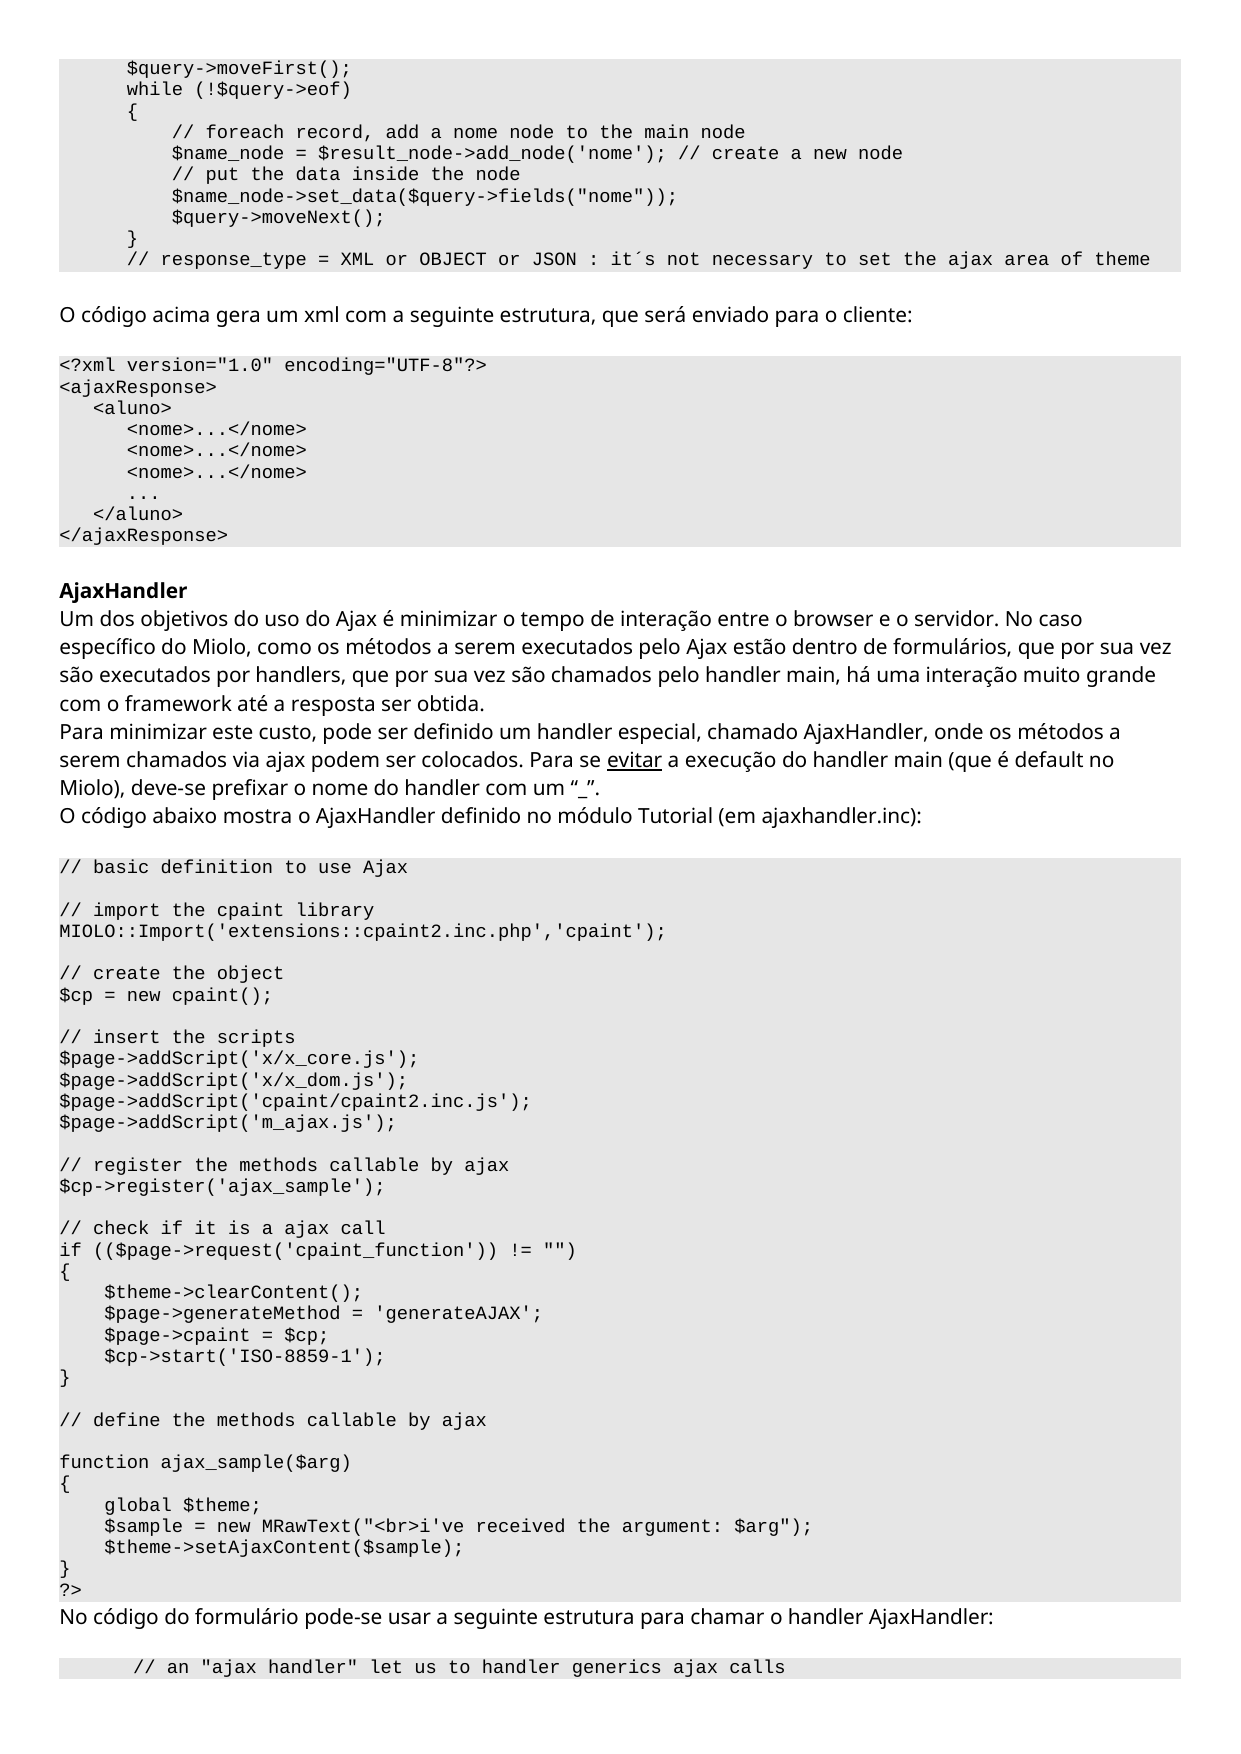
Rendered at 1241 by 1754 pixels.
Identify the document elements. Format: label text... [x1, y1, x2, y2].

text $cp->register('ajax_sample'); [59, 1177, 1181, 1198]
text No código do formulário pode-se usar a seguinte estrutura para chamar o handler AjaxHandler: [59, 1602, 1181, 1630]
text // register the methods callable by ajax [59, 1156, 1181, 1177]
text O código acima gera um xml com a seguinte estrutura, que será enviado para o cliente: [59, 300, 1181, 328]
text <nome>...</nome> [59, 420, 1181, 441]
text $page->addScript('x/x_dom.js'); [59, 1071, 1181, 1092]
text $cp->start('ISO-8859-1'); [59, 1347, 1181, 1368]
text // basic definition to use Ajax [59, 858, 1181, 879]
text $name_node = $result_node->add_node('nome'); // create a new node [59, 144, 1181, 165]
text $page->addScript('x/x_core.js'); [59, 1049, 1181, 1071]
text $theme->clearContent(); [59, 1283, 1181, 1304]
text } [59, 1559, 1181, 1581]
text $theme->setAjaxContent($sample); [59, 1538, 1181, 1559]
text // import the cpaint library [59, 901, 1181, 922]
text <aluno> [59, 399, 1181, 420]
text O código abaixo mostra o AjaxHandler definido no módulo Tutorial (em ajaxhandler.inc): [59, 802, 1181, 830]
text <?xml version="1.0" encoding="UTF-8"?> [59, 356, 1181, 377]
text $sample = new MRawText("<br>i've received the argument: $arg"); [59, 1517, 1181, 1538]
text { [59, 102, 1181, 123]
text $page->generateMethod = 'generateAJAX'; [59, 1304, 1181, 1326]
text ... [59, 484, 1181, 505]
text // create the object [59, 964, 1181, 986]
text $page->addScript('cpaint/cpaint2.inc.js'); [59, 1092, 1181, 1113]
text ?> [59, 1581, 1181, 1602]
text <nome>...</nome> [59, 462, 1181, 484]
text <ajaxResponse> [59, 377, 1181, 399]
text { [59, 1262, 1181, 1283]
text // insert the scripts [59, 1028, 1181, 1049]
text // foreach record, add a nome node to the main node [59, 123, 1181, 144]
text $name_node->set_data($query->fields("nome")); [59, 187, 1181, 208]
text <nome>...</nome> [59, 441, 1181, 462]
text $cp = new cpaint(); [59, 986, 1181, 1007]
text // define the methods callable by ajax [59, 1411, 1181, 1432]
text $query->moveFirst(); [59, 59, 1181, 80]
text // put the data inside the node [59, 165, 1181, 187]
text while (!$query->eof) [59, 80, 1181, 102]
text function ajax_sample($arg) [59, 1453, 1181, 1474]
text global $theme; [59, 1496, 1181, 1517]
text MIOLO::Import('extensions::cpaint2.inc.php','cpaint'); [59, 922, 1181, 943]
text // an "ajax handler" let us to handler generics ajax calls [59, 1658, 1181, 1679]
text Para minimizar este custo, pode ser definido um handler especial, chamado AjaxHandler, onde os métodos a serem chamados via ajax podem ser colocados. Para se evitar a execução do handler main (que é default no Miolo), deve-se prefixar o nome do handler com um “_”. [59, 717, 1181, 802]
text } [59, 229, 1181, 250]
text AjaxHandler [59, 576, 1181, 604]
text if (($page->request('cpaint_function')) != "") [59, 1241, 1181, 1262]
text // response_type = XML or OBJECT or JSON : it´s not necessary to set the ajax area of theme [59, 250, 1181, 272]
text Um dos objetivos do uso do Ajax é minimizar o tempo de interação entre o browser e o servidor. No caso específico do Miolo, como os métodos a serem executados pelo Ajax estão dentro de formulários, que por sua vez são executados por handlers, que por sua vez são chamados pelo handler main, há uma interação muito grande com o framework até a resposta ser obtida. [59, 604, 1181, 717]
text $page->cpaint = $cp; [59, 1326, 1181, 1347]
text $query->moveNext(); [59, 208, 1181, 229]
text // check if it is a ajax call [59, 1219, 1181, 1241]
text } [59, 1368, 1181, 1389]
text $page->addScript('m_ajax.js'); [59, 1113, 1181, 1134]
text </aluno> [59, 505, 1181, 526]
text { [59, 1474, 1181, 1496]
text </ajaxResponse> [59, 526, 1181, 547]
